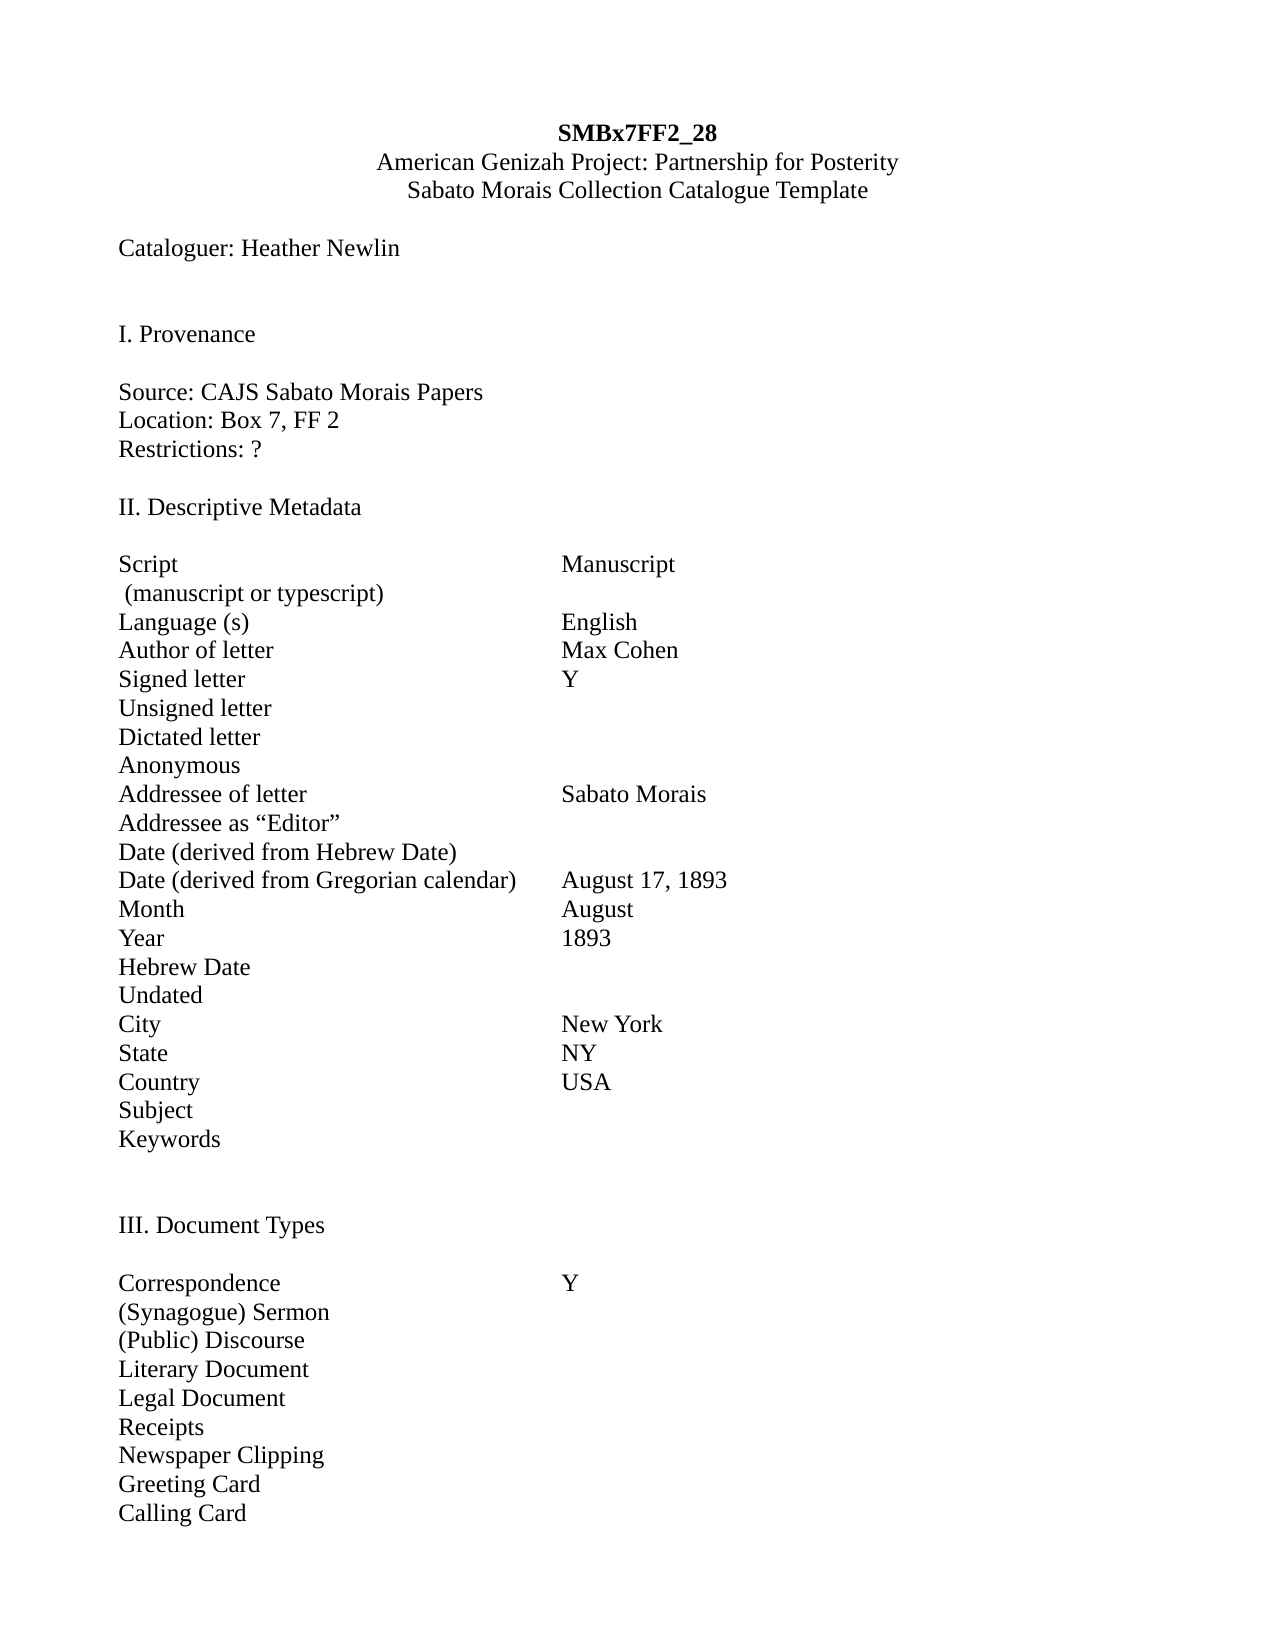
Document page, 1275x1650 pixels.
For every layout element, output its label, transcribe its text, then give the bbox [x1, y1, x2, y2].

text Signed letter Y [118, 664, 1157, 693]
text I. Provenance [118, 319, 1157, 348]
text State NY [118, 1038, 1157, 1067]
text (manuscript or typescript) [118, 578, 1157, 607]
text SMBx7FF2_28 [118, 118, 1157, 147]
text Unsigned letter [118, 693, 1157, 722]
text Receipts [118, 1412, 1157, 1441]
text Cataloguer: Heather Newlin [118, 233, 1157, 262]
text III. Document Types [118, 1211, 1157, 1239]
text Dictated letter [118, 722, 1157, 751]
text Calling Card [118, 1498, 1157, 1527]
text Language (s) English [118, 607, 1157, 636]
text Author of letter Max Cohen [118, 636, 1157, 664]
text Restrictions: ? [118, 434, 1157, 463]
text Anonymous [118, 751, 1157, 779]
text (Public) Discourse [118, 1326, 1157, 1354]
text Date (derived from Hebrew Date) [118, 837, 1157, 866]
text Newspaper Clipping [118, 1441, 1157, 1469]
text Correspondence Y [118, 1268, 1157, 1297]
text Subject [118, 1096, 1157, 1124]
text Country USA [118, 1067, 1157, 1096]
text Keywords [118, 1124, 1157, 1153]
text Greeting Card [118, 1469, 1157, 1498]
text American Genizah Project: Partnership for Posterity [118, 147, 1157, 176]
text Month August [118, 894, 1157, 923]
text II. Descriptive Metadata [118, 492, 1157, 521]
text Hebrew Date [118, 952, 1157, 981]
text Sabato Morais Collection Catalogue Template [118, 176, 1157, 204]
text Addressee as “Editor” [118, 808, 1157, 837]
text Addressee of letter Sabato Morais [118, 779, 1157, 808]
text Year 1893 [118, 923, 1157, 952]
text Undated [118, 981, 1157, 1009]
text Location: Box 7, FF 2 [118, 406, 1157, 434]
text City New York [118, 1009, 1157, 1038]
text Legal Document [118, 1383, 1157, 1412]
text Date (derived from Gregorian calendar) August 17, 1893 [118, 866, 1157, 894]
text Source: CAJS Sabato Morais Papers [118, 377, 1157, 406]
text Script Manuscript [118, 549, 1157, 578]
text (Synagogue) Sermon [118, 1297, 1157, 1326]
text Literary Document [118, 1354, 1157, 1383]
